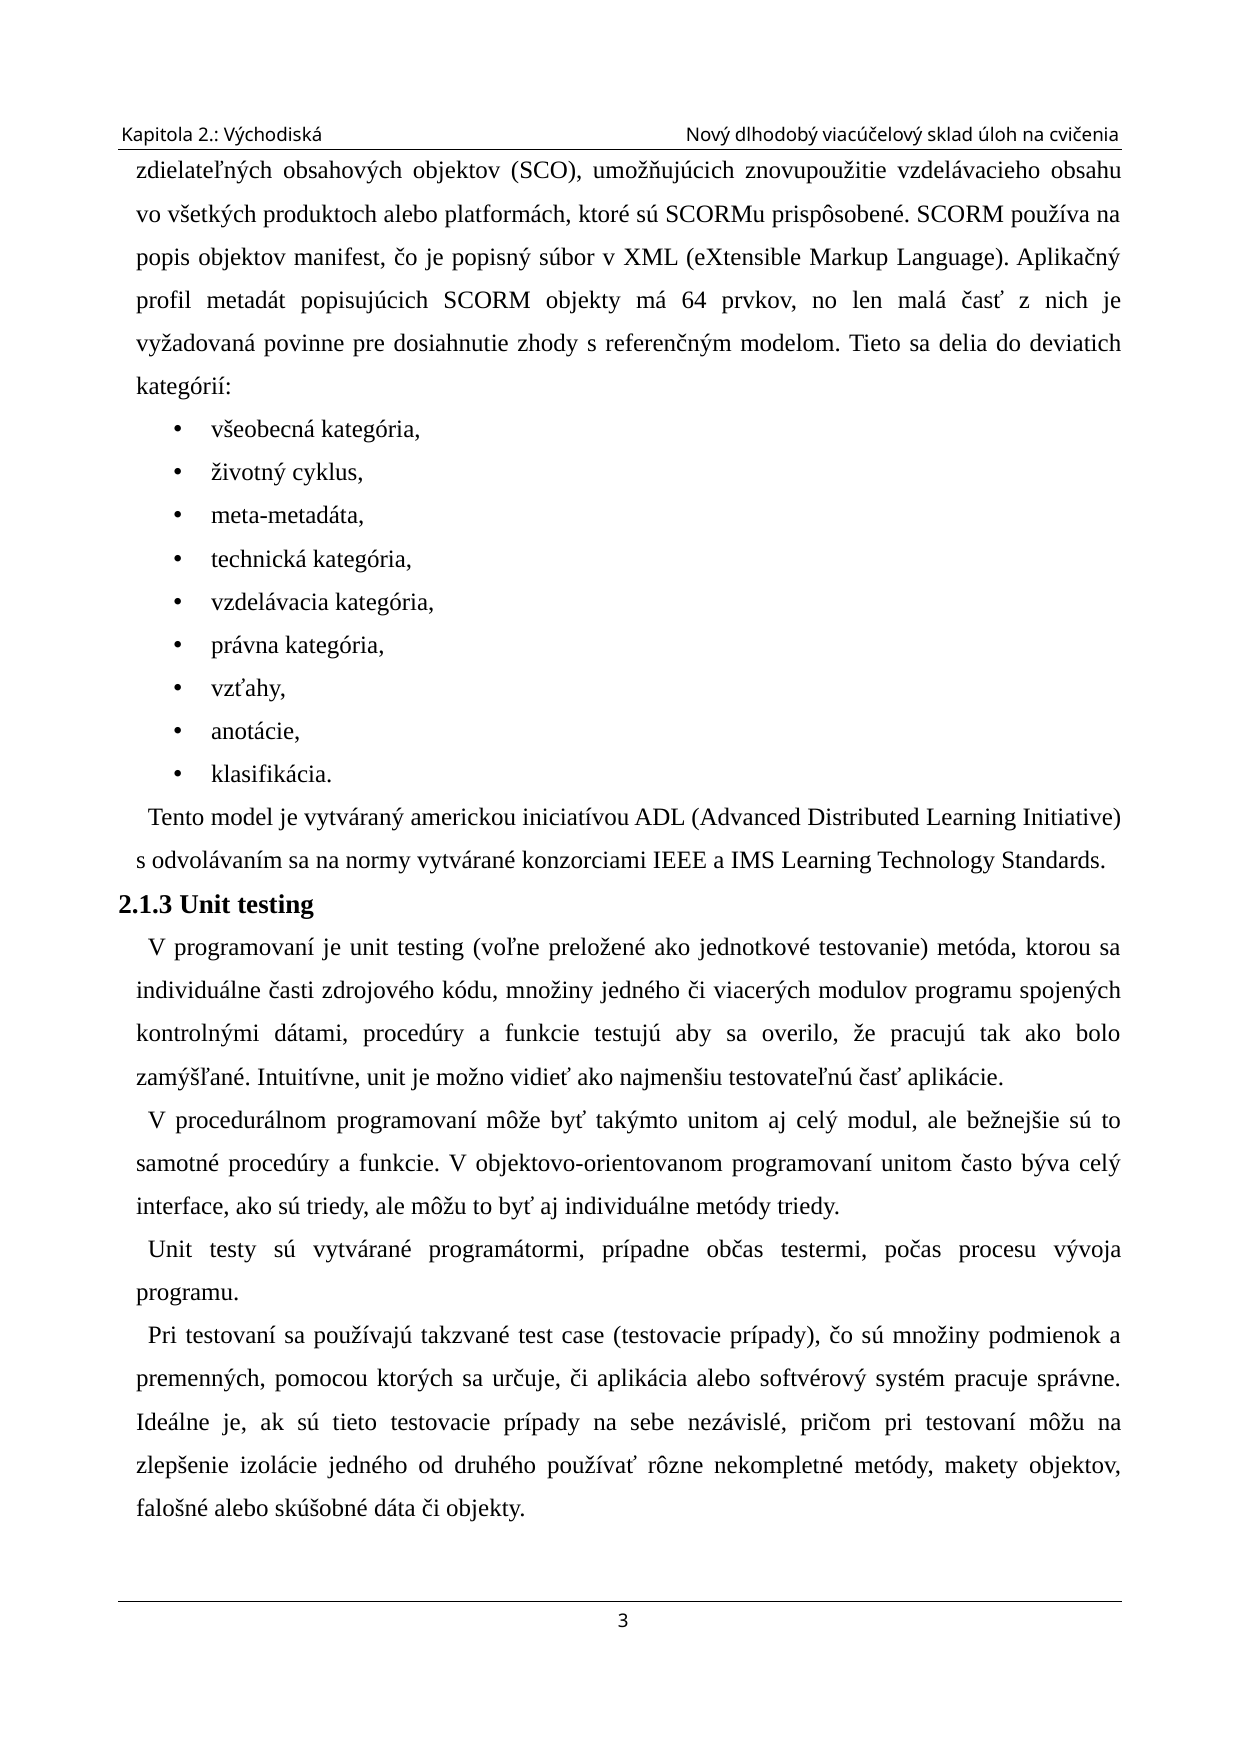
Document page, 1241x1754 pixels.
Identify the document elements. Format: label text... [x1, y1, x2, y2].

list meta-metadáta, [173, 501, 1122, 529]
list vzťahy, [173, 673, 1122, 702]
list právna kategória, [173, 630, 1122, 659]
list anotácie, [173, 716, 1122, 745]
list všeobecná kategória, [173, 414, 1122, 443]
list klasifikácia. [173, 759, 1122, 788]
text V procedurálnom programovaní môže byť takýmto unitom aj celý modul, ale bežnejšie sú to samotné procedúry a funkcie. V objektovo-orientovanom programovaní unitom často býva celý interface, ako sú triedy, ale môžu to byť aj individuálne metódy triedy. [136, 1105, 1122, 1220]
text V programovaní je unit testing (voľne preložené ako jednotkové testovanie) metóda, ktorou sa individuálne časti zdrojového kódu, množiny jedného či viacerých modulov programu spojených kontrolnými dátami, procedúry a funkcie testujú aby sa overilo, že pracujú tak ako bolo zamýšľané. Intuitívne, unit je možno vidieť ako najmenšiu testovateľnú časť aplikácie. [136, 932, 1122, 1090]
text zdielateľných obsahových objektov (SCO), umožňujúcich znovupoužitie vzdelávacieho obsahu vo všetkých produktoch alebo platformách, ktoré sú SCORMu prispôsobené. SCORM používa na popis objektov manifest, čo je popisný súbor v XML (eXtensible Markup Language). Aplikačný profil metadát popisujúcich SCORM objekty má 64 prvkov, no len malá časť z nich je vyžadovaná povinne pre dosiahnutie zhody s referenčným modelom. Tieto sa delia do deviatich kategórií: [136, 156, 1122, 400]
list vzdelávacia kategória, [173, 587, 1122, 616]
text Tento model je vytváraný americkou iniciatívou ADL (Advanced Distributed Learning Initiative) s odvolávaním sa na normy vytvárané konzorciami IEEE a IMS Learning Technology Standards. [136, 802, 1122, 874]
subtitle Unit testing [118, 889, 1122, 920]
text Unit testy sú vytvárané programátormi, prípadne občas testermi, počas procesu vývoja programu. [136, 1234, 1122, 1306]
list technická kategória, [173, 544, 1122, 572]
text Pri testovaní sa používajú takzvané test case (testovacie prípady), čo sú množiny podmienok a premenných, pomocou ktorých sa určuje, či aplikácia alebo softvérový systém pracuje správne. Ideálne je, ak sú tieto testovacie prípady na sebe nezávislé, pričom pri testovaní môžu na zlepšenie izolácie jedného od druhého používať rôzne nekompletné metódy, makety objektov, falošné alebo skúšobné dáta či objekty. [136, 1320, 1122, 1522]
list životný cyklus, [173, 457, 1122, 486]
